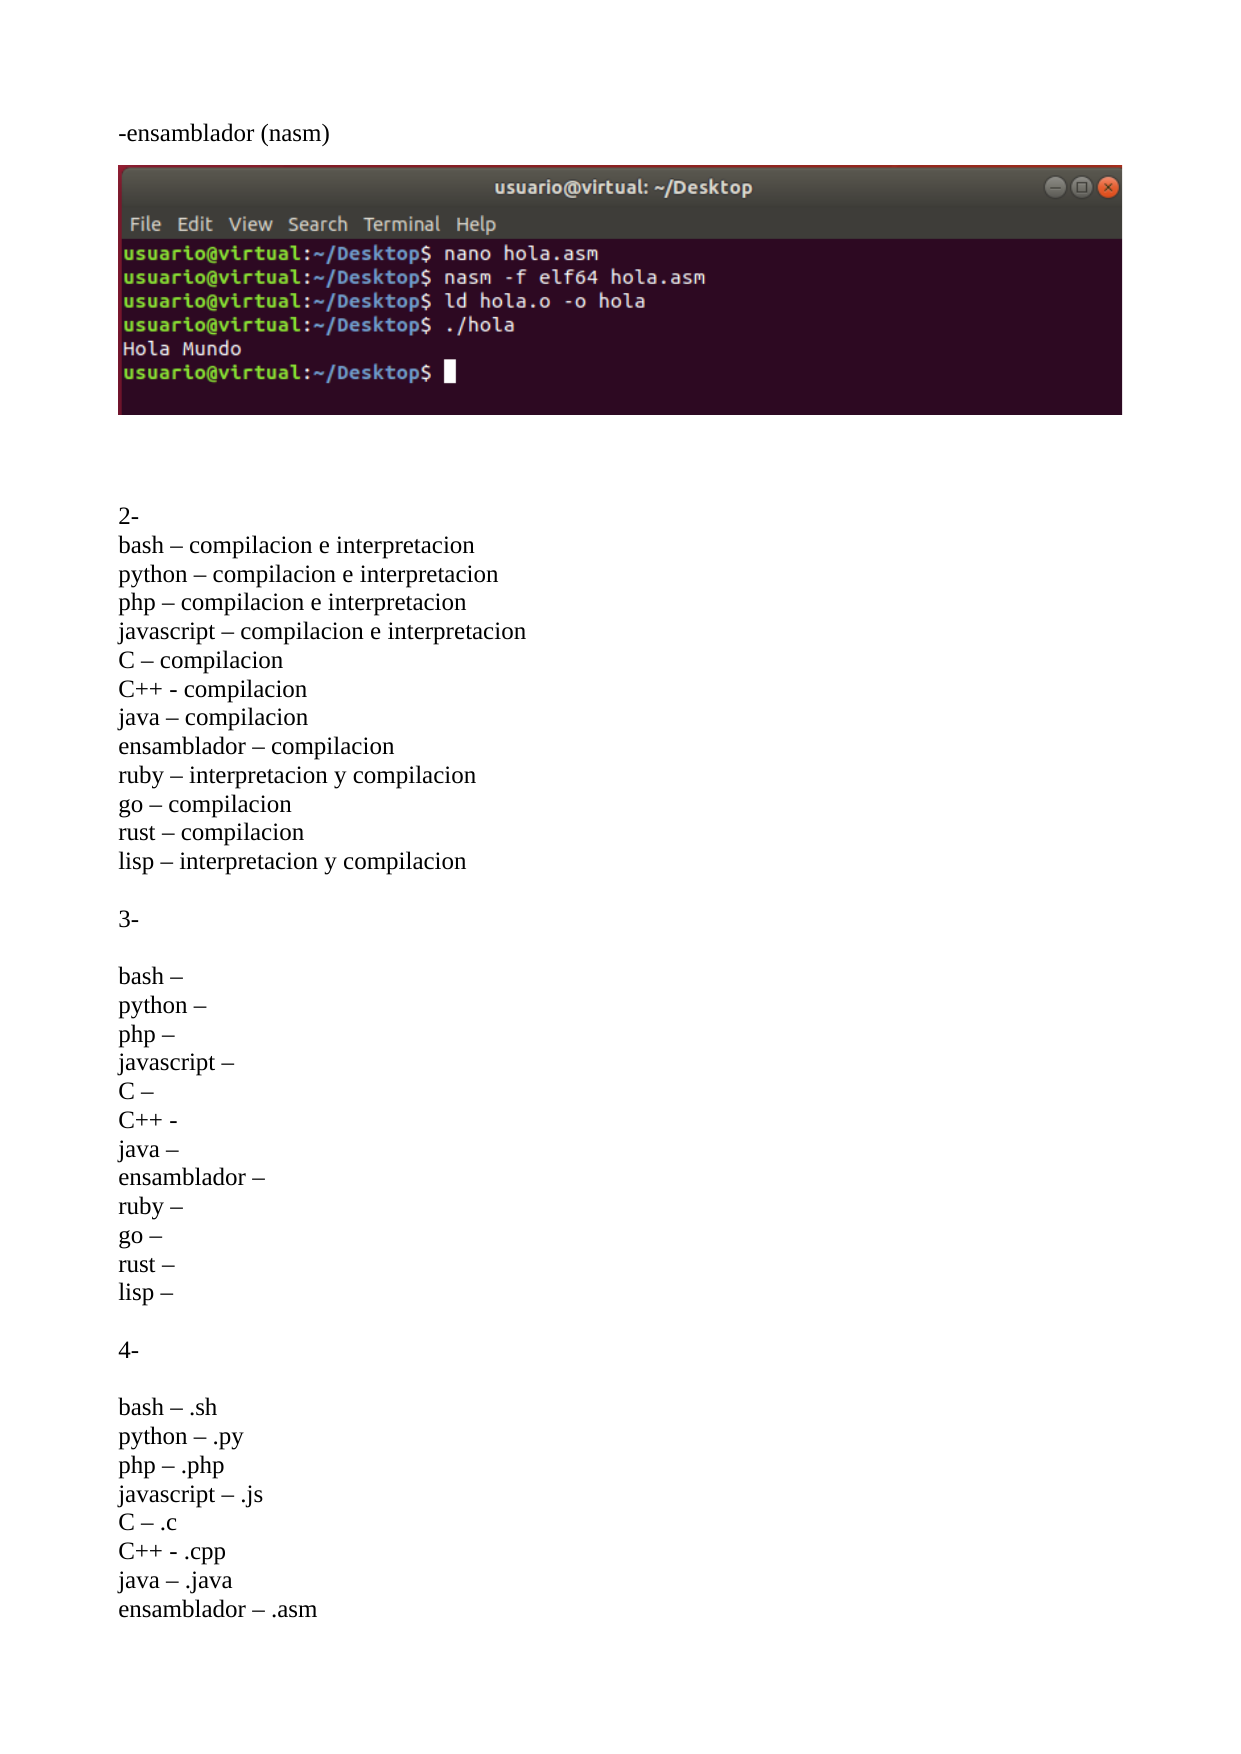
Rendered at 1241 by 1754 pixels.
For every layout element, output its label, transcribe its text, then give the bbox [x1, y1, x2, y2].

text ensamblador – .asm [118, 1594, 1122, 1622]
text -ensamblador (nasm) [118, 118, 1122, 147]
text 3- [118, 904, 1122, 932]
text javascript – .js [118, 1479, 1122, 1507]
text C – .c [118, 1507, 1122, 1536]
text ensamblador – [118, 1162, 1122, 1191]
text javascript – compilacion e interpretacion [118, 616, 1122, 645]
text C++ - compilacion [118, 674, 1122, 702]
text java – .java [118, 1565, 1122, 1594]
picture [118, 165, 1123, 415]
text python – .py [118, 1421, 1122, 1450]
text go – compilacion [118, 789, 1122, 817]
text lisp – interpretacion y compilacion [118, 846, 1122, 875]
text C++ - [118, 1105, 1122, 1134]
text php – .php [118, 1450, 1122, 1479]
text rust – compilacion [118, 817, 1122, 846]
text php – compilacion e interpretacion [118, 587, 1122, 616]
text C++ - .cpp [118, 1536, 1122, 1565]
text javascript – [118, 1047, 1122, 1076]
text bash – compilacion e interpretacion [118, 530, 1122, 559]
text 2- [118, 501, 1122, 530]
text ruby – [118, 1191, 1122, 1220]
text 4- [118, 1335, 1122, 1364]
text python – compilacion e interpretacion [118, 559, 1122, 587]
text C – compilacion [118, 645, 1122, 674]
text ruby – interpretacion y compilacion [118, 760, 1122, 789]
text java – [118, 1134, 1122, 1162]
text python – [118, 990, 1122, 1019]
text java – compilacion [118, 702, 1122, 731]
text rust – [118, 1249, 1122, 1277]
text bash – [118, 961, 1122, 990]
text bash – .sh [118, 1392, 1122, 1421]
text C – [118, 1076, 1122, 1105]
text ensamblador – compilacion [118, 731, 1122, 760]
text lisp – [118, 1277, 1122, 1306]
text go – [118, 1220, 1122, 1249]
text php – [118, 1019, 1122, 1047]
